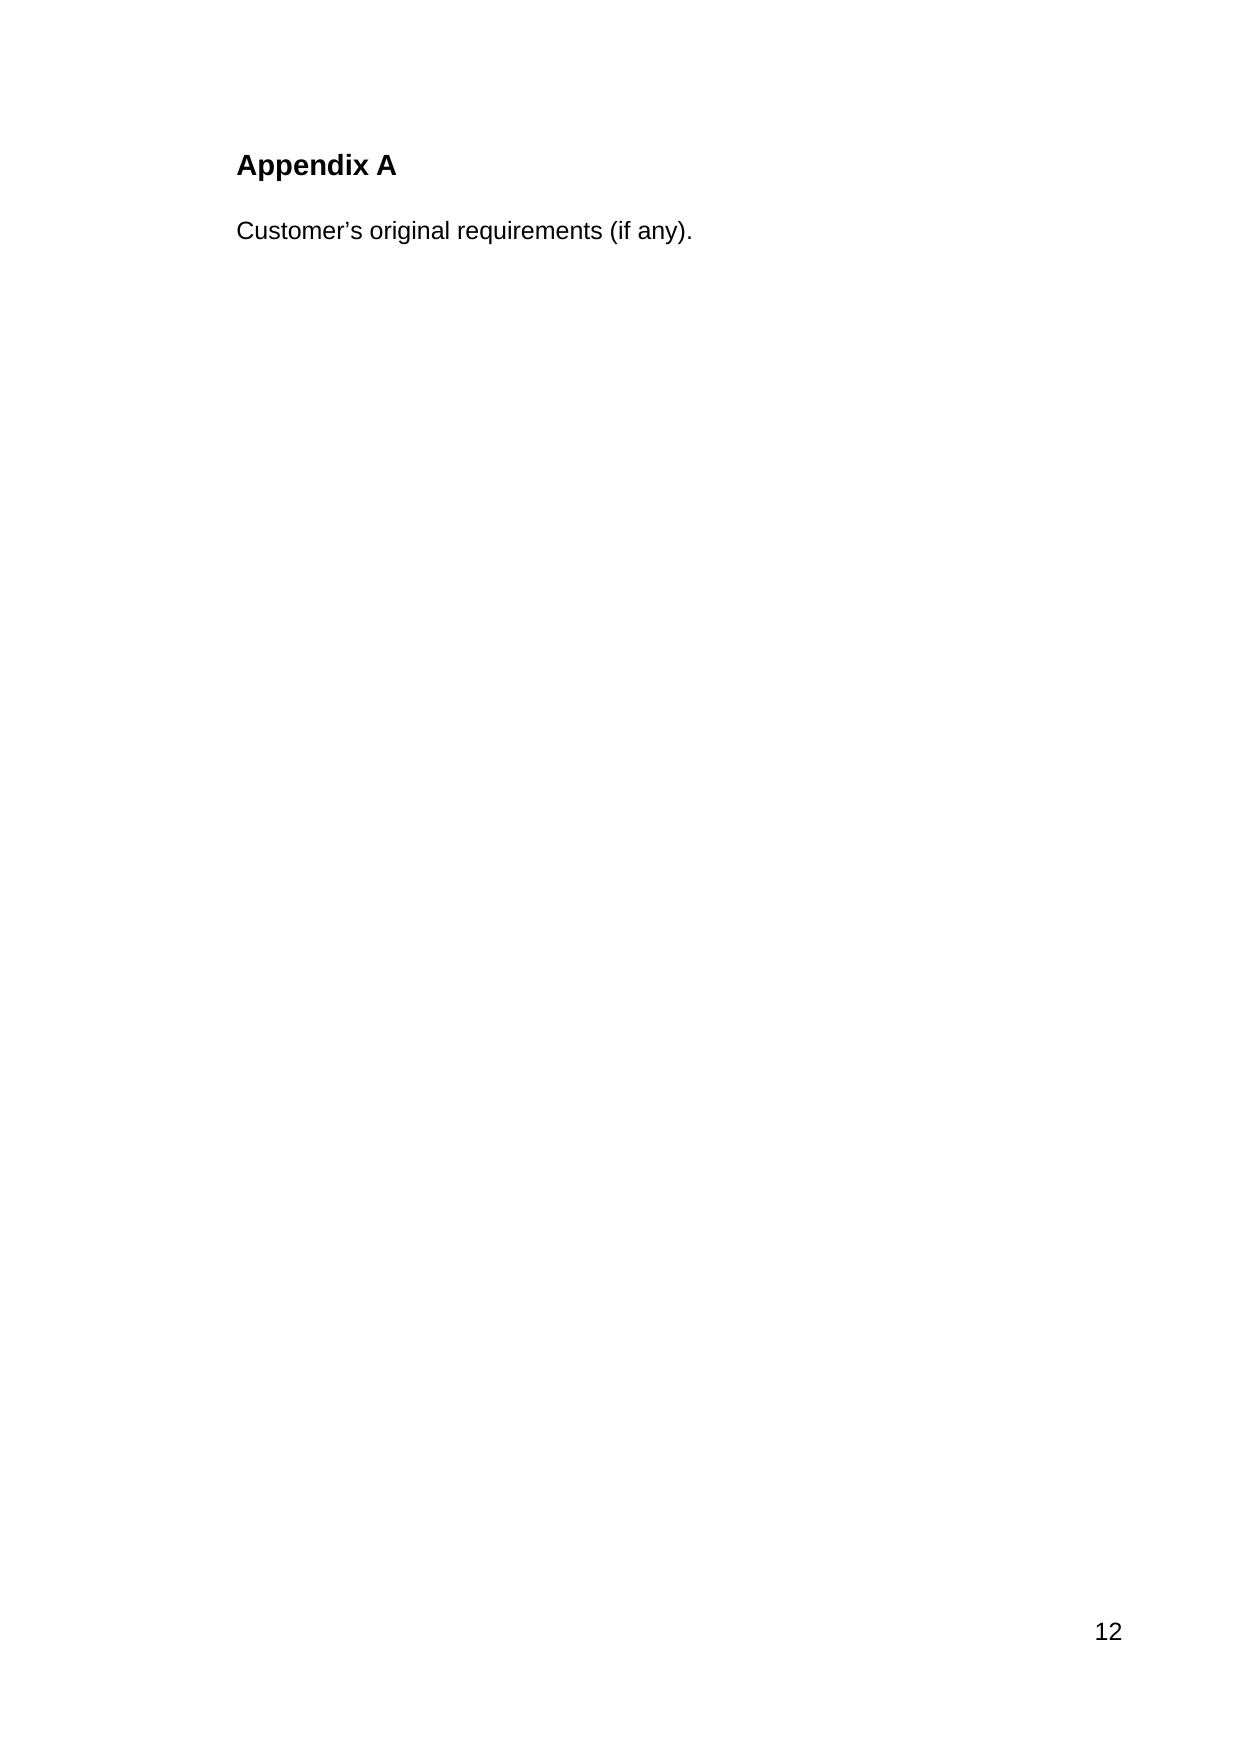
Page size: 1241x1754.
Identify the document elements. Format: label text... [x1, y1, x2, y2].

text Customer’s original requirements (if any). [236, 216, 1122, 244]
text Appendix A [236, 148, 1155, 181]
